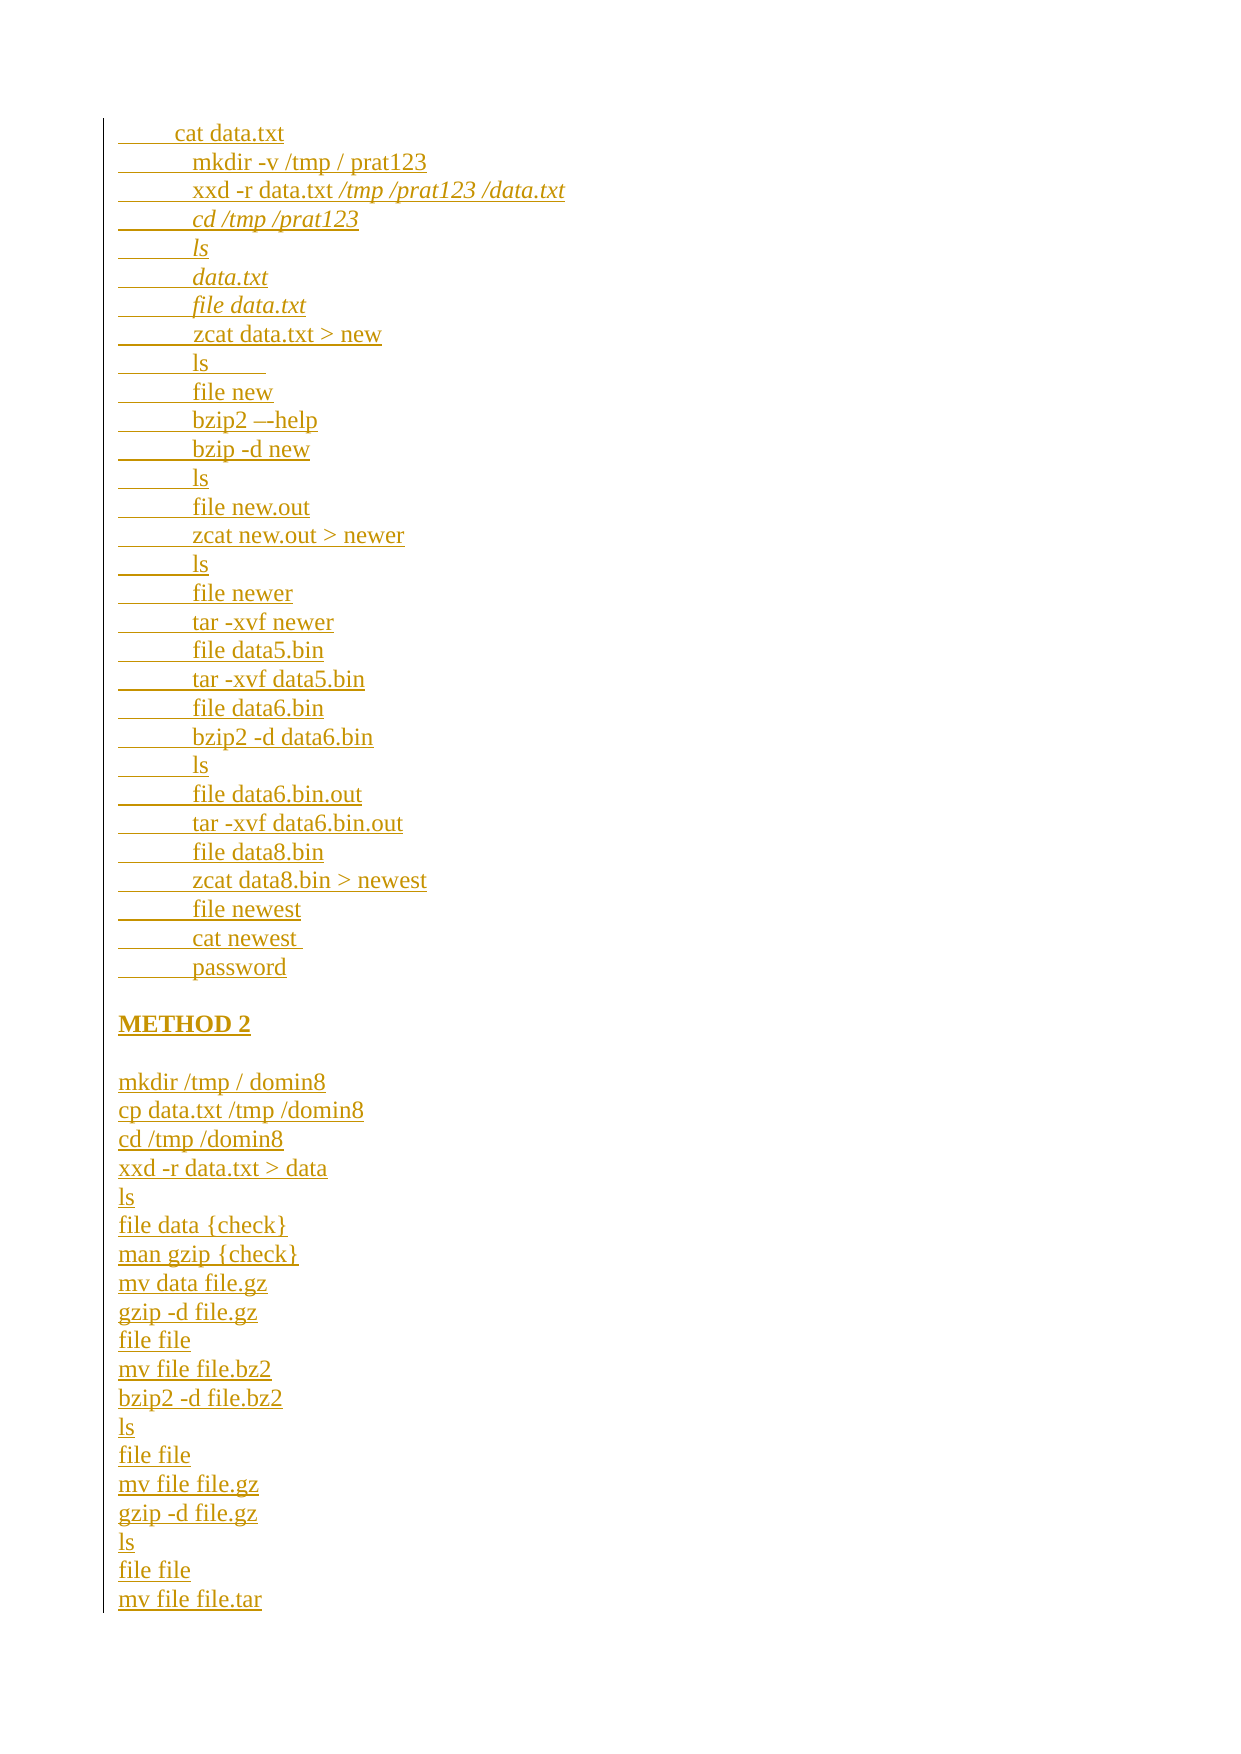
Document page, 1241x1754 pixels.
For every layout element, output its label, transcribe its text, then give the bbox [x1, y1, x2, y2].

text man gzip {check} [118, 1239, 1122, 1268]
text bzip2 –-help [118, 406, 1122, 434]
text file newer [118, 578, 1122, 607]
text cp data.txt /tmp /domin8 [118, 1096, 1122, 1124]
text file new [118, 377, 1122, 406]
text ls [118, 1182, 1122, 1211]
text ls [118, 751, 1122, 779]
text file file [118, 1326, 1122, 1354]
text mkdir -v /tmp / prat123 [118, 147, 1122, 176]
text xxd -r data.txt > data [118, 1153, 1122, 1182]
text tar -xvf data6.bin.out [118, 808, 1122, 837]
text bzip -d new [118, 434, 1122, 463]
text ls [118, 549, 1122, 578]
text file data6.bin [118, 693, 1122, 722]
text ls [118, 233, 1122, 262]
text zcat new.out > newer [118, 521, 1122, 549]
text mkdir /tmp / domin8 [118, 1067, 1122, 1096]
text file data5.bin [118, 636, 1122, 664]
text mv data file.gz [118, 1268, 1122, 1297]
text file data6.bin.out [118, 779, 1122, 808]
text mv file file.gz [118, 1469, 1122, 1498]
text file data {check} [118, 1211, 1122, 1239]
text file data8.bin [118, 837, 1122, 866]
text zcat data.txt > new [118, 319, 1122, 348]
text bzip2 -d data6.bin [118, 722, 1122, 751]
text zcat data8.bin > newest [118, 866, 1122, 894]
text cd /tmp /domin8 [118, 1124, 1122, 1153]
text mv file file.tar [118, 1584, 1122, 1613]
text cd /tmp /prat123 [118, 204, 1122, 233]
text cat data.txt [118, 118, 1122, 147]
text data.txt [118, 262, 1122, 291]
text ls [118, 1412, 1122, 1441]
text METHOD 2 [118, 1009, 1122, 1038]
text file file [118, 1556, 1122, 1584]
text ls [118, 463, 1122, 492]
text bzip2 -d file.bz2 [118, 1383, 1122, 1412]
text ls [118, 1527, 1122, 1556]
text file new.out [118, 492, 1122, 521]
text gzip -d file.gz [118, 1498, 1122, 1527]
text cat newest [118, 923, 1122, 952]
text tar -xvf newer [118, 607, 1122, 636]
text gzip -d file.gz [118, 1297, 1122, 1326]
text tar -xvf data5.bin [118, 664, 1122, 693]
text file file [118, 1441, 1122, 1469]
text password [118, 952, 1122, 981]
text xxd -r data.txt /tmp /prat123 /data.txt [118, 176, 1122, 204]
text ls [118, 348, 1122, 377]
text mv file file.bz2 [118, 1354, 1122, 1383]
text file newest [118, 894, 1122, 923]
text file data.txt [118, 291, 1122, 319]
